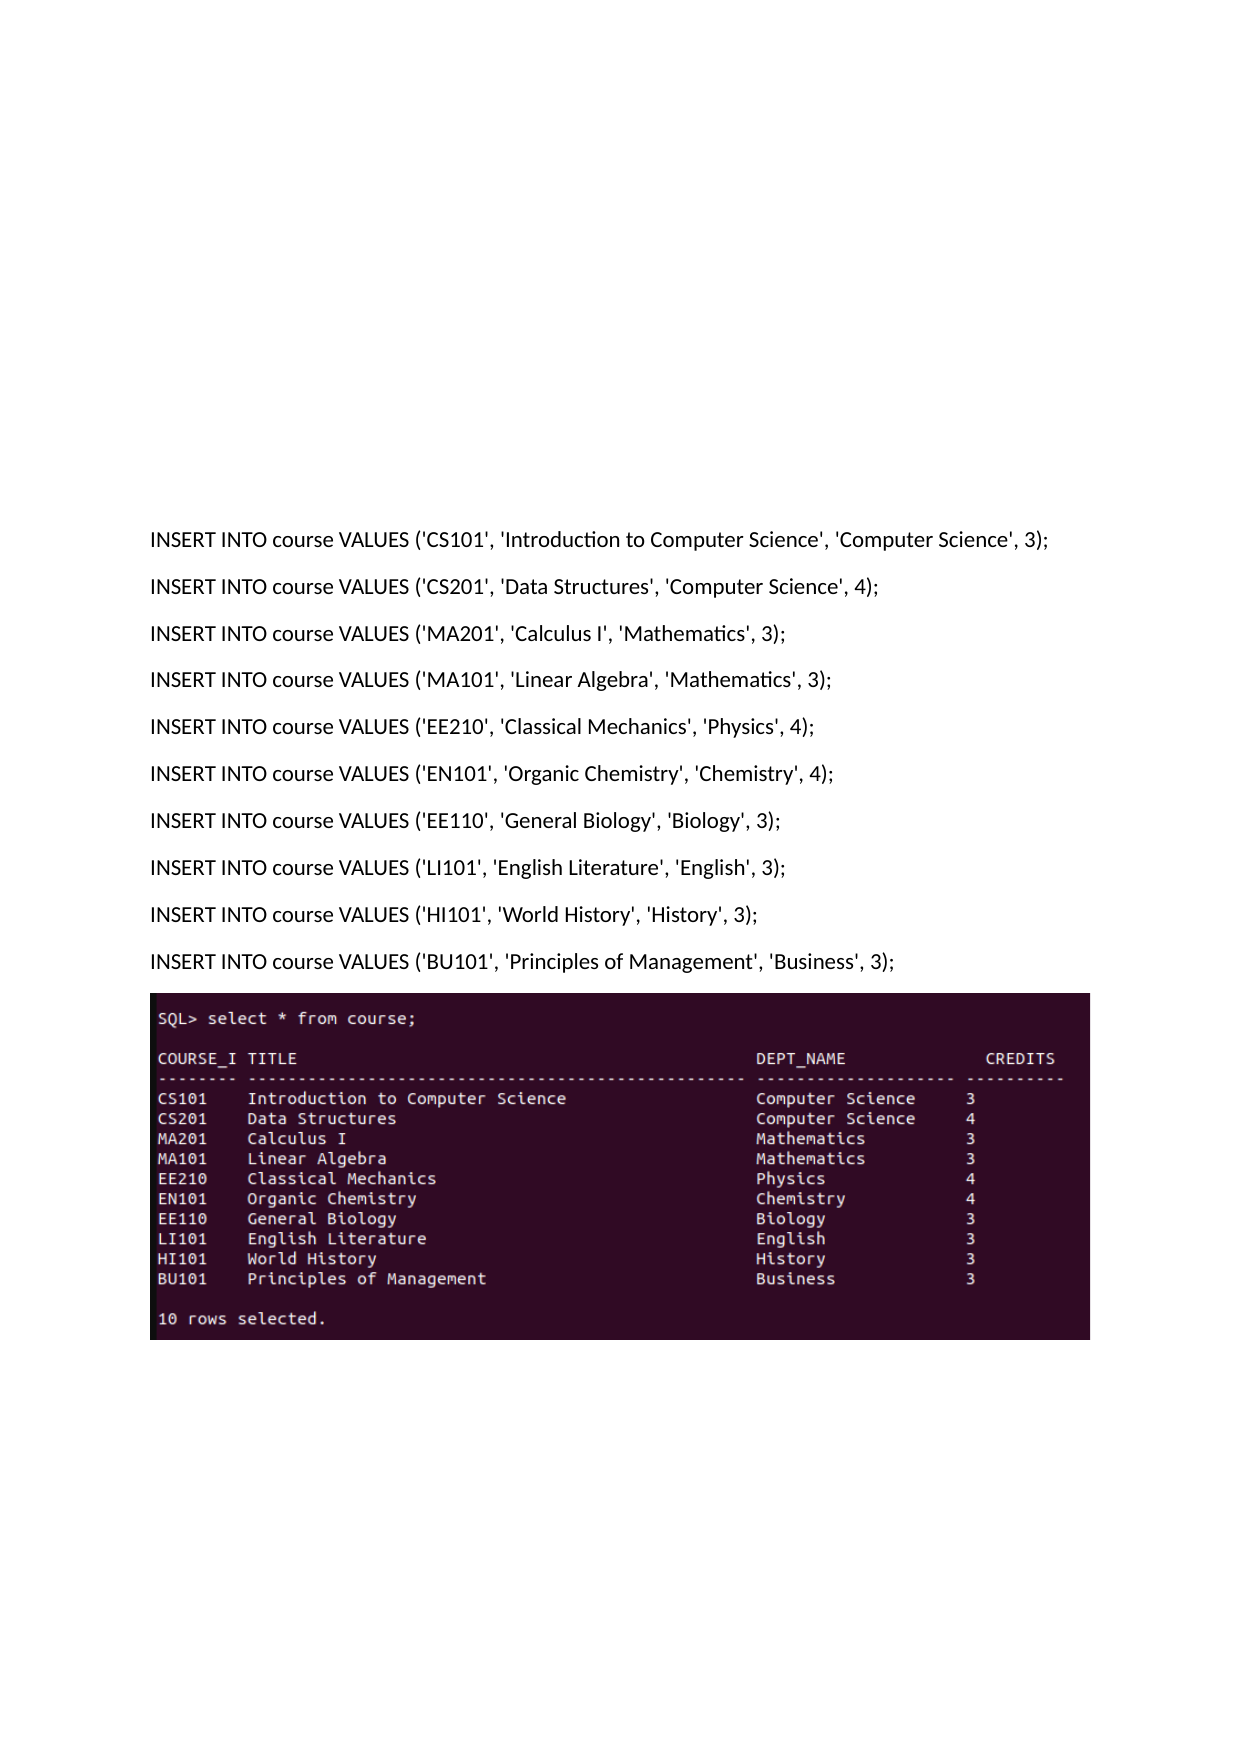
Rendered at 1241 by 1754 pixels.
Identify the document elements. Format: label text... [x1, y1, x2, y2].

picture [150, 993, 1091, 1340]
text INSERT INTO course VALUES ('BU101', 'Principles of Management', 'Business', 3); [150, 947, 1090, 975]
text INSERT INTO course VALUES ('EE110', 'General Biology', 'Biology', 3); [150, 806, 1090, 834]
text INSERT INTO course VALUES ('HI101', 'World History', 'History', 3); [150, 900, 1090, 928]
text INSERT INTO course VALUES ('CS101', 'Introduction to Computer Science', 'Computer Science', 3); [150, 525, 1090, 553]
text INSERT INTO course VALUES ('EE210', 'Classical Mechanics', 'Physics', 4); [150, 712, 1090, 741]
text INSERT INTO course VALUES ('LI101', 'English Literature', 'English', 3); [150, 853, 1090, 881]
text INSERT INTO course VALUES ('MA201', 'Calculus I', 'Mathematics', 3); [150, 619, 1090, 647]
text INSERT INTO course VALUES ('EN101', 'Organic Chemistry', 'Chemistry', 4); [150, 759, 1090, 787]
text INSERT INTO course VALUES ('MA101', 'Linear Algebra', 'Mathematics', 3); [150, 666, 1090, 694]
text INSERT INTO course VALUES ('CS201', 'Data Structures', 'Computer Science', 4); [150, 572, 1090, 600]
